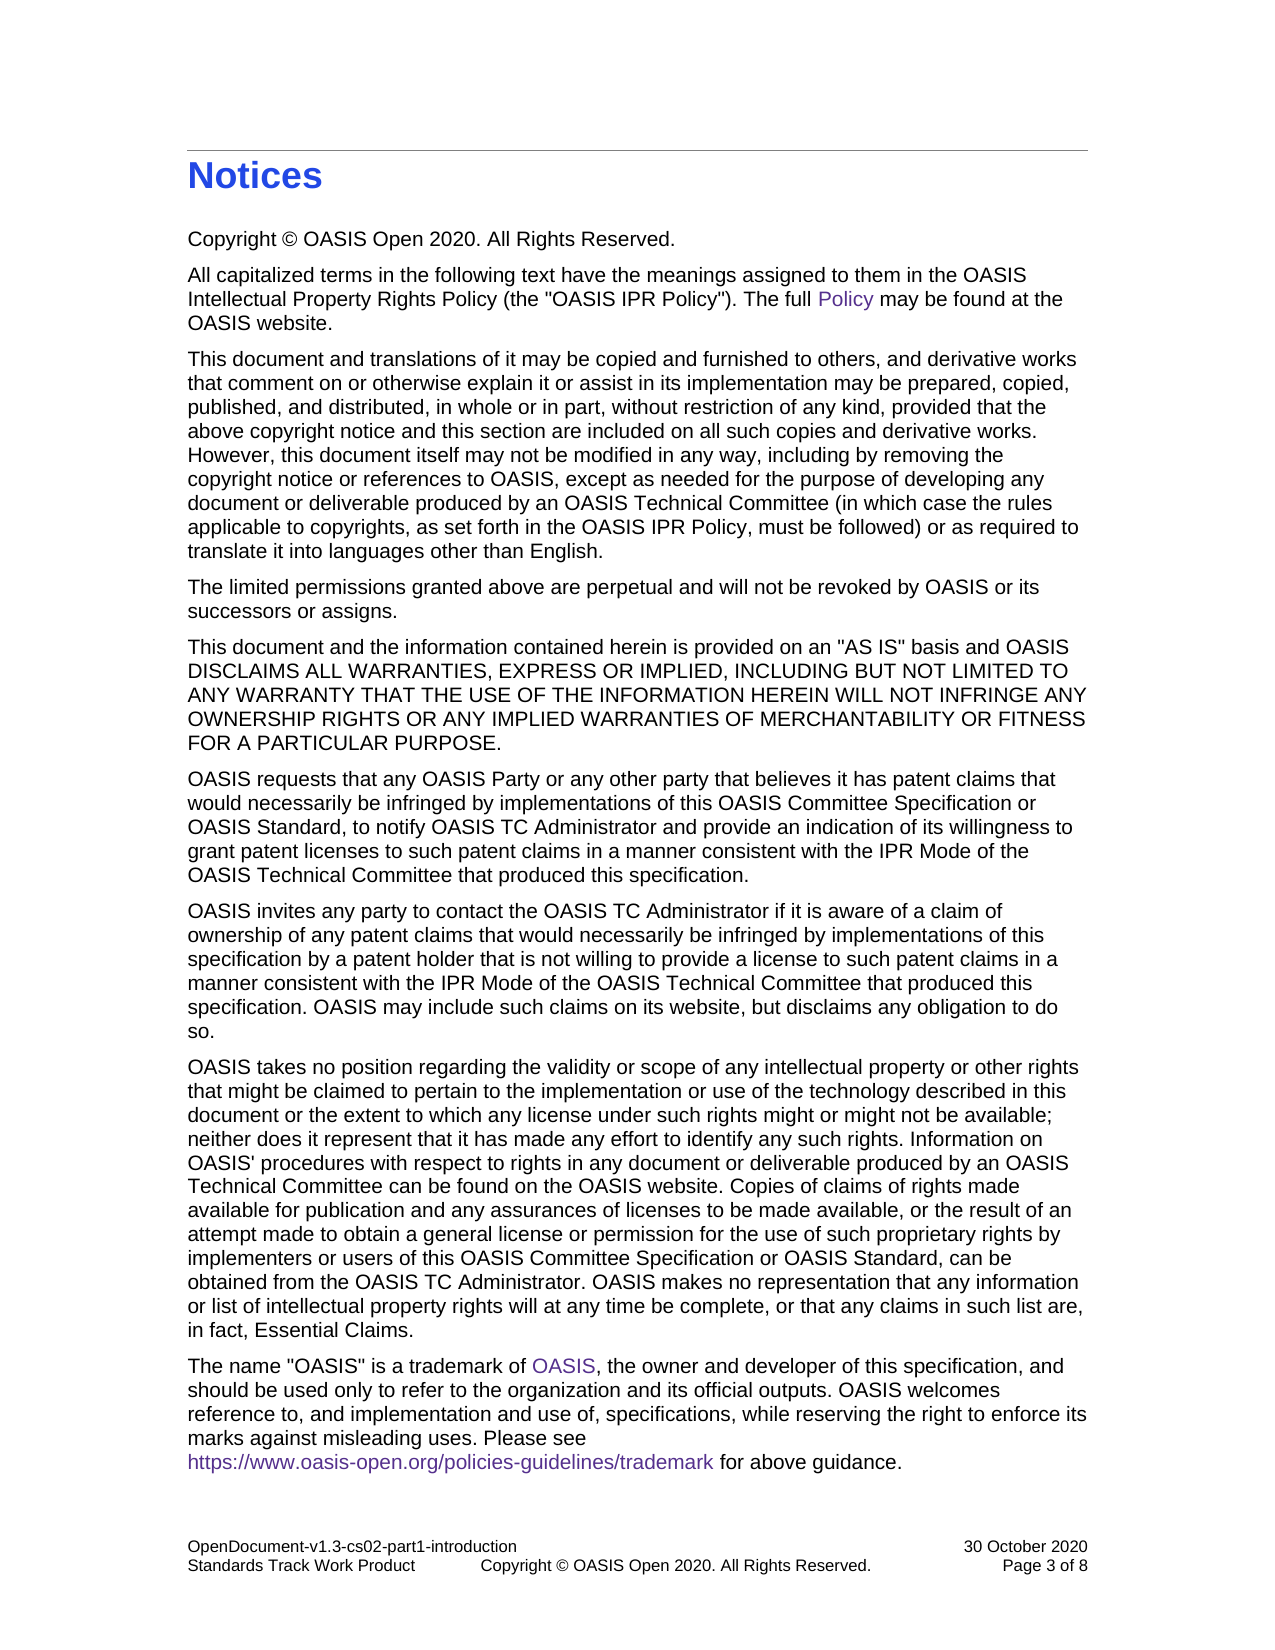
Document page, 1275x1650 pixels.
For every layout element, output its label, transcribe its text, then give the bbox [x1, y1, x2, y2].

text This document and the information contained herein is provided on an "AS IS" basis and OASIS DISCLAIMS ALL WARRANTIES, EXPRESS OR IMPLIED, INCLUDING BUT NOT LIMITED TO ANY WARRANTY THAT THE USE OF THE INFORMATION HEREIN WILL NOT INFRINGE ANY OWNERSHIP RIGHTS OR ANY IMPLIED WARRANTIES OF MERCHANTABILITY OR FITNESS FOR A PARTICULAR PURPOSE. [187, 635, 1088, 755]
text OASIS takes no position regarding the validity or scope of any intellectual property or other rights that might be claimed to pertain to the implementation or use of the technology described in this document or the extent to which any license under such rights might or might not be available; neither does it represent that it has made any effort to identify any such rights. Information on OASIS' procedures with respect to rights in any document or deliverable produced by an OASIS Technical Committee can be found on the OASIS website. Copies of claims of rights made available for publication and any assurances of licenses to be made available, or the result of an attempt made to obtain a general license or permission for the use of such proprietary rights by implementers or users of this OASIS Committee Specification or OASIS Standard, can be obtained from the OASIS TC Administrator. OASIS makes no representation that any information or list of intellectual property rights will at any time be complete, or that any claims in such list are, in fact, Essential Claims. [187, 1054, 1088, 1342]
text The limited permissions granted above are perpetual and will not be revoked by OASIS or its successors or assigns. [187, 575, 1088, 623]
text Notices [187, 151, 1088, 196]
text OASIS requests that any OASIS Party or any other party that believes it has patent claims that would necessarily be infringed by implementations of this OASIS Committee Specification or OASIS Standard, to notify OASIS TC Administrator and provide an indication of its willingness to grant patent licenses to such patent claims in a manner consistent with the IPR Mode of the OASIS Technical Committee that produced this specification. [187, 767, 1088, 887]
text All capitalized terms in the following text have the meanings assigned to them in the OASIS Intellectual Property Rights Policy (the "OASIS IPR Policy"). The full Policy may be found at the OASIS website. [187, 263, 1088, 335]
text The name "OASIS" is a trademark of OASIS, the owner and developer of this specification, and should be used only to refer to the organization and its official outputs. OASIS welcomes reference to, and implementation and use of, specifications, while reserving the right to enforce its marks against misleading uses. Please see https://www.oasis-open.org/policies-guidelines/trademark for above guidance. [187, 1354, 1088, 1474]
text OASIS invites any party to contact the OASIS TC Administrator if it is aware of a claim of ownership of any patent claims that would necessarily be infringed by implementations of this specification by a patent holder that is not willing to provide a license to such patent claims in a manner consistent with the IPR Mode of the OASIS Technical Committee that produced this specification. OASIS may include such claims on its website, but disclaims any obligation to do so. [187, 899, 1088, 1042]
text Copyright © OASIS Open 2020. All Rights Reserved. [187, 227, 1088, 251]
text This document and translations of it may be copied and furnished to others, and derivative works that comment on or otherwise explain it or assist in its implementation may be prepared, copied, published, and distributed, in whole or in part, without restriction of any kind, provided that the above copyright notice and this section are included on all such copies and derivative works. However, this document itself may not be modified in any way, including by removing the copyright notice or references to OASIS, except as needed for the purpose of developing any document or deliverable produced by an OASIS Technical Committee (in which case the rules applicable to copyrights, as set forth in the OASIS IPR Policy, must be followed) or as required to translate it into languages other than English. [187, 347, 1088, 563]
